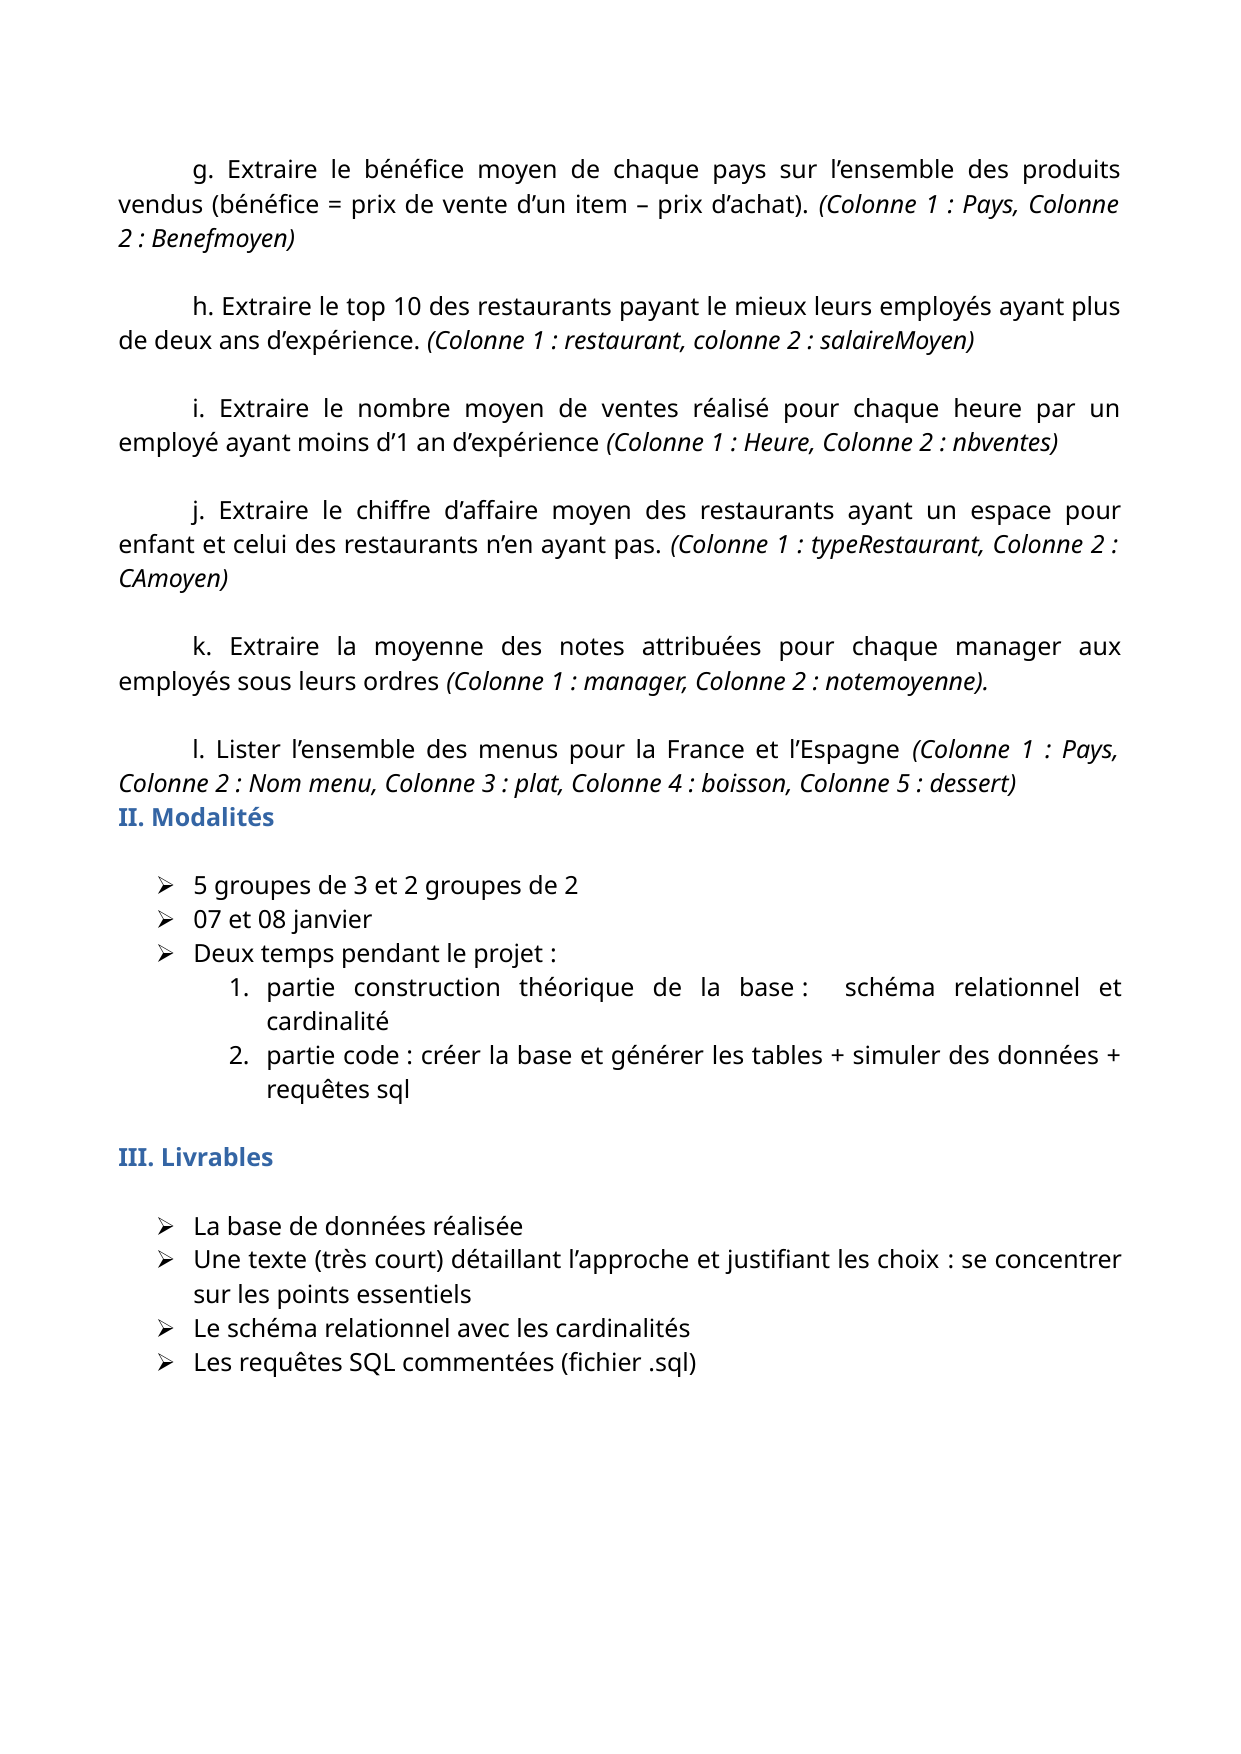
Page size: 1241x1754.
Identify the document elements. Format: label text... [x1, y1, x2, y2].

list II. Modalités [118, 799, 1122, 833]
list 5 groupes de 3 et 2 groupes de 2 [156, 867, 1122, 902]
list Une texte (très court) détaillant l’approche et justifiant les choix : se concentrer sur les points essentiels [156, 1242, 1122, 1310]
list Le schéma relationnel avec les cardinalités [156, 1310, 1122, 1344]
text h. Extraire le top 10 des restaurants payant le mieux leurs employés ayant plus de deux ans d’expérience. (Colonne 1 : restaurant, colonne 2 : salaireMoyen) [118, 288, 1122, 357]
list Deux temps pendant le projet : [156, 936, 1122, 970]
list La base de données réalisée [156, 1208, 1122, 1242]
text i. Extraire le nombre moyen de ventes réalisé pour chaque heure par un employé ayant moins d’1 an d’expérience (Colonne 1 : Heure, Colonne 2 : nbventes) [118, 391, 1122, 459]
text j. Extraire le chiffre d’affaire moyen des restaurants ayant un espace pour enfant et celui des restaurants n’en ayant pas. (Colonne 1 : typeRestaurant, Colonne 2 : CAmoyen) [118, 493, 1122, 595]
list III. Livrables [118, 1140, 1122, 1174]
list 07 et 08 janvier [156, 902, 1122, 936]
list partie construction théorique de la base : schéma relationnel et cardinalité [228, 970, 1122, 1038]
text k. Extraire la moyenne des notes attribuées pour chaque manager aux employés sous leurs ordres (Colonne 1 : manager, Colonne 2 : notemoyenne). [118, 629, 1122, 697]
list Les requêtes SQL commentées (fichier .sql) [156, 1344, 1122, 1378]
list partie code : créer la base et générer les tables + simuler des données + requêtes sql [228, 1038, 1122, 1106]
text l. Lister l’ensemble des menus pour la France et l’Espagne (Colonne 1 : Pays, Colonne 2 : Nom menu, Colonne 3 : plat, Colonne 4 : boisson, Colonne 5 : dessert) [118, 731, 1122, 799]
text g. Extraire le bénéfice moyen de chaque pays sur l’ensemble des produits vendus (bénéfice = prix de vente d’un item – prix d’achat). (Colonne 1 : Pays, Colonne 2 : Benefmoyen) [118, 152, 1122, 254]
